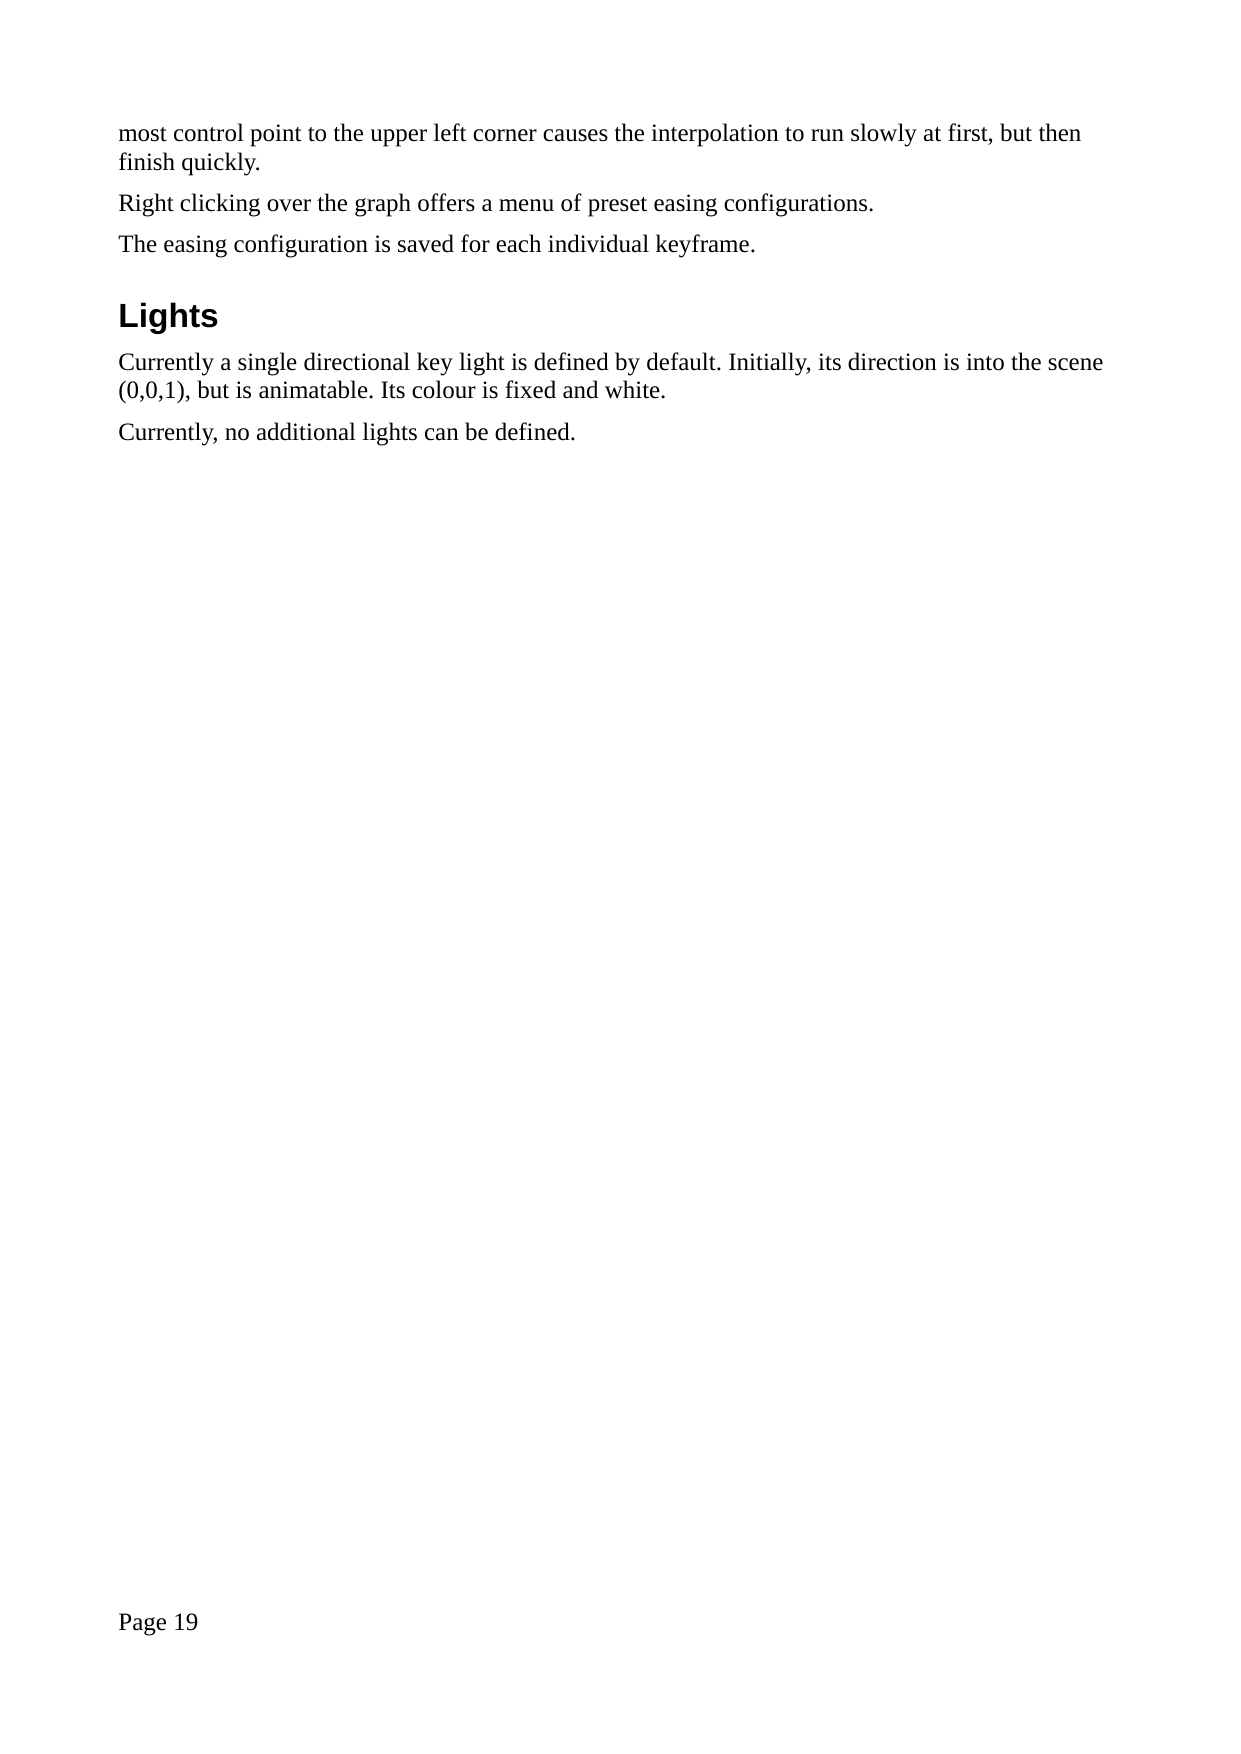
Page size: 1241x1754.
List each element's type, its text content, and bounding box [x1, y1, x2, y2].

text most control point to the upper left corner causes the interpolation to run slowly at first, but then finish quickly. [118, 118, 1122, 176]
text Right clicking over the graph offers a menu of preset easing configurations. [118, 188, 1122, 217]
text Currently, no additional lights can be defined. [118, 417, 1122, 446]
subtitle Lights [118, 296, 1122, 334]
text The easing configuration is saved for each individual keyframe. [118, 229, 1122, 258]
text Currently a single directional key light is defined by default. Initially, its direction is into the scene (0,0,1), but is animatable. Its colour is fixed and white. [118, 347, 1122, 404]
